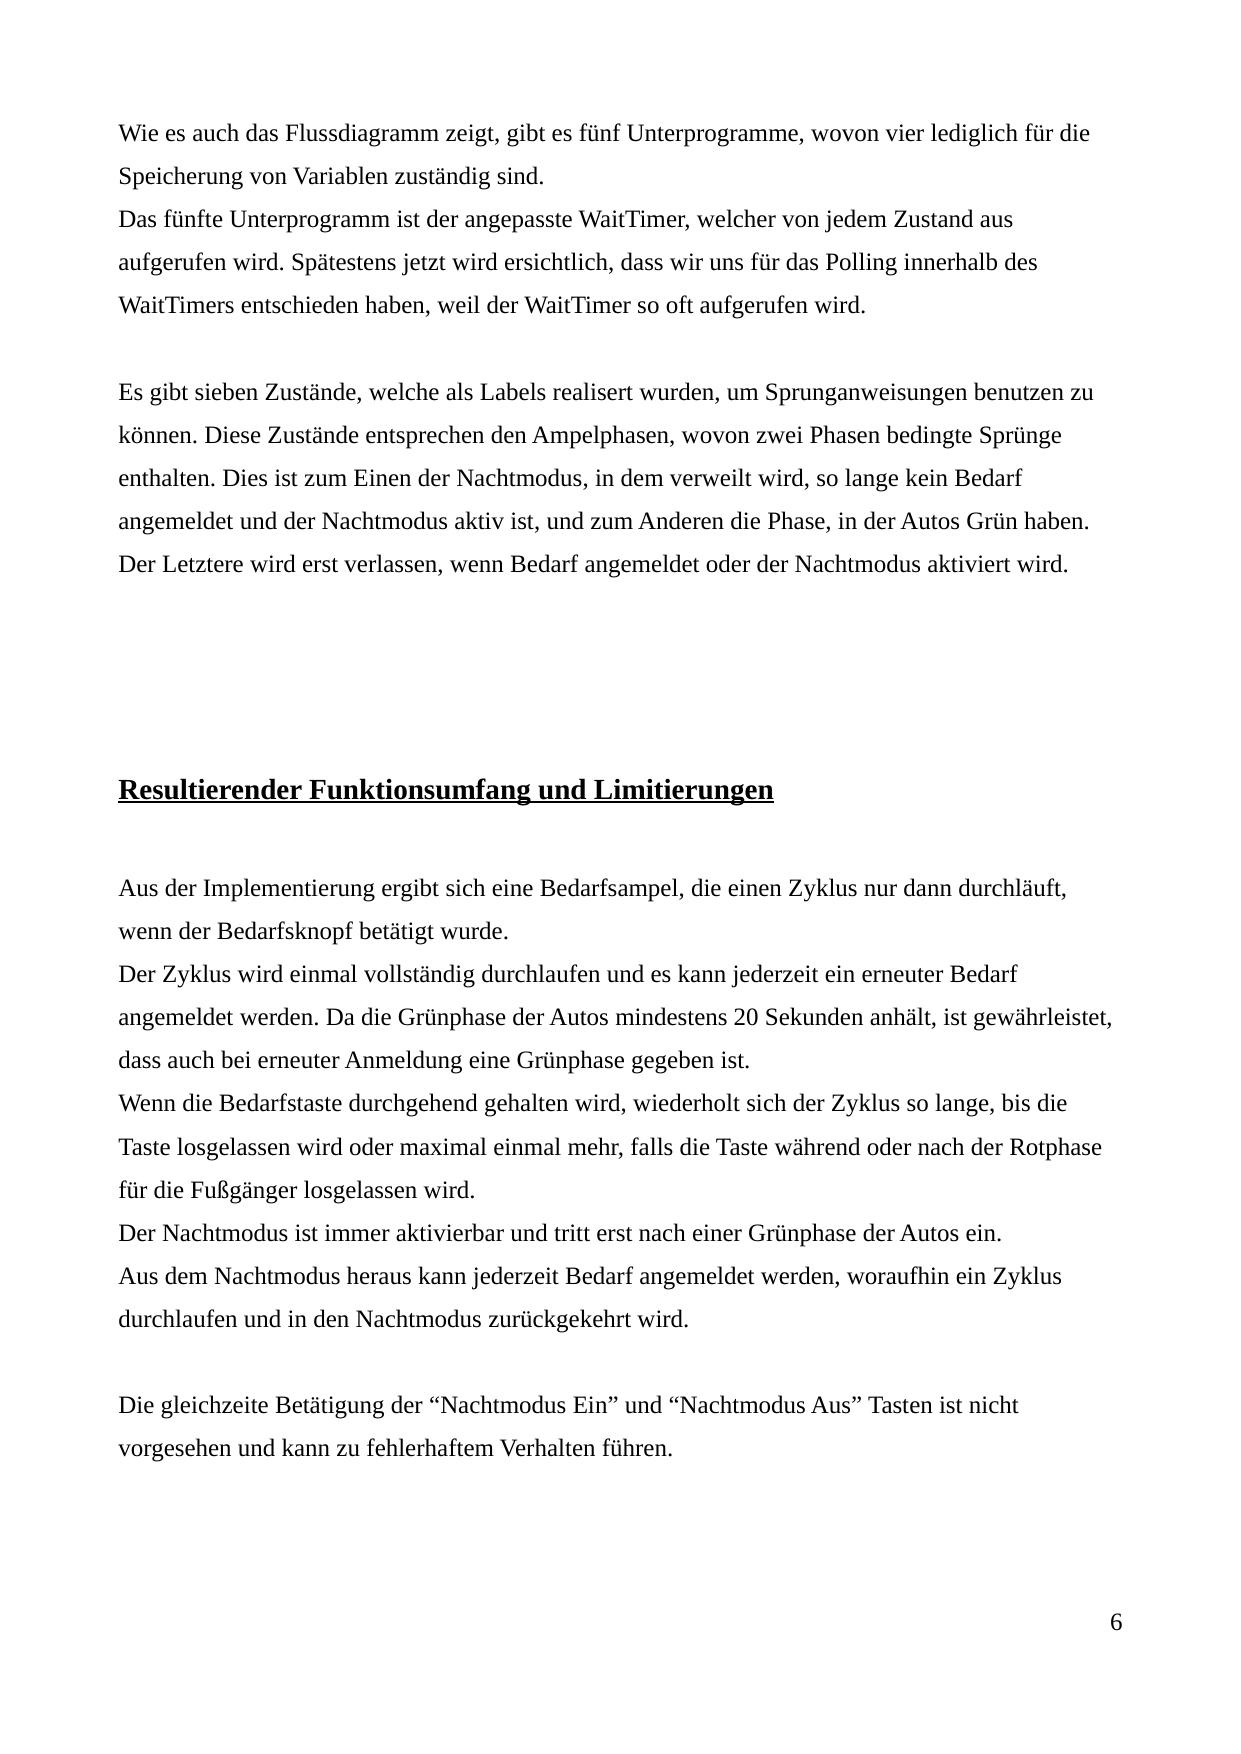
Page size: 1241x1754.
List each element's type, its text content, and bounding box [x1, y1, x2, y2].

text Wenn die Bedarfstaste durchgehend gehalten wird, wiederholt sich der Zyklus so lange, bis die Taste losgelassen wird oder maximal einmal mehr, falls die Taste während oder nach der Rotphase für die Fußgänger losgelassen wird. [118, 1088, 1122, 1203]
text Wie es auch das Flussdiagramm zeigt, gibt es fünf Unterprogramme, wovon vier lediglich für die Speicherung von Variablen zuständig sind. [118, 118, 1122, 190]
text Das fünfte Unterprogramm ist der angepasste WaitTimer, welcher von jedem Zustand aus aufgerufen wird. Spätestens jetzt wird ersichtlich, dass wir uns für das Polling innerhalb des WaitTimers entschieden haben, weil der WaitTimer so oft aufgerufen wird. [118, 204, 1122, 319]
text Es gibt sieben Zustände, welche als Labels realisert wurden, um Sprunganweisungen benutzen zu können. Diese Zustände entsprechen den Ampelphasen, wovon zwei Phasen bedingte Sprünge enthalten. Dies ist zum Einen der Nachtmodus, in dem verweilt wird, so lange kein Bedarf angemeldet und der Nachtmodus aktiv ist, und zum Anderen die Phase, in der Autos Grün haben. Der Letztere wird erst verlassen, wenn Bedarf angemeldet oder der Nachtmodus aktiviert wird. [118, 377, 1122, 578]
text Resultierender Funktionsumfang und Limitierungen [118, 772, 1122, 806]
text Der Zyklus wird einmal vollständig durchlaufen und es kann jederzeit ein erneuter Bedarf angemeldet werden. Da die Grünphase der Autos mindestens 20 Sekunden anhält, ist gewährleistet, dass auch bei erneuter Anmeldung eine Grünphase gegeben ist. [118, 959, 1122, 1074]
text Die gleichzeite Betätigung der “Nachtmodus Ein” und “Nachtmodus Aus” Tasten ist nicht vorgesehen und kann zu fehlerhaftem Verhalten führen. [118, 1390, 1122, 1462]
text Aus der Implementierung ergibt sich eine Bedarfsampel, die einen Zyklus nur dann durchläuft, wenn der Bedarfsknopf betätigt wurde. [118, 873, 1122, 945]
text Der Nachtmodus ist immer aktivierbar und tritt erst nach einer Grünphase der Autos ein. [118, 1218, 1122, 1247]
text Aus dem Nachtmodus heraus kann jederzeit Bedarf angemeldet werden, woraufhin ein Zyklus durchlaufen und in den Nachtmodus zurückgekehrt wird. [118, 1261, 1122, 1333]
